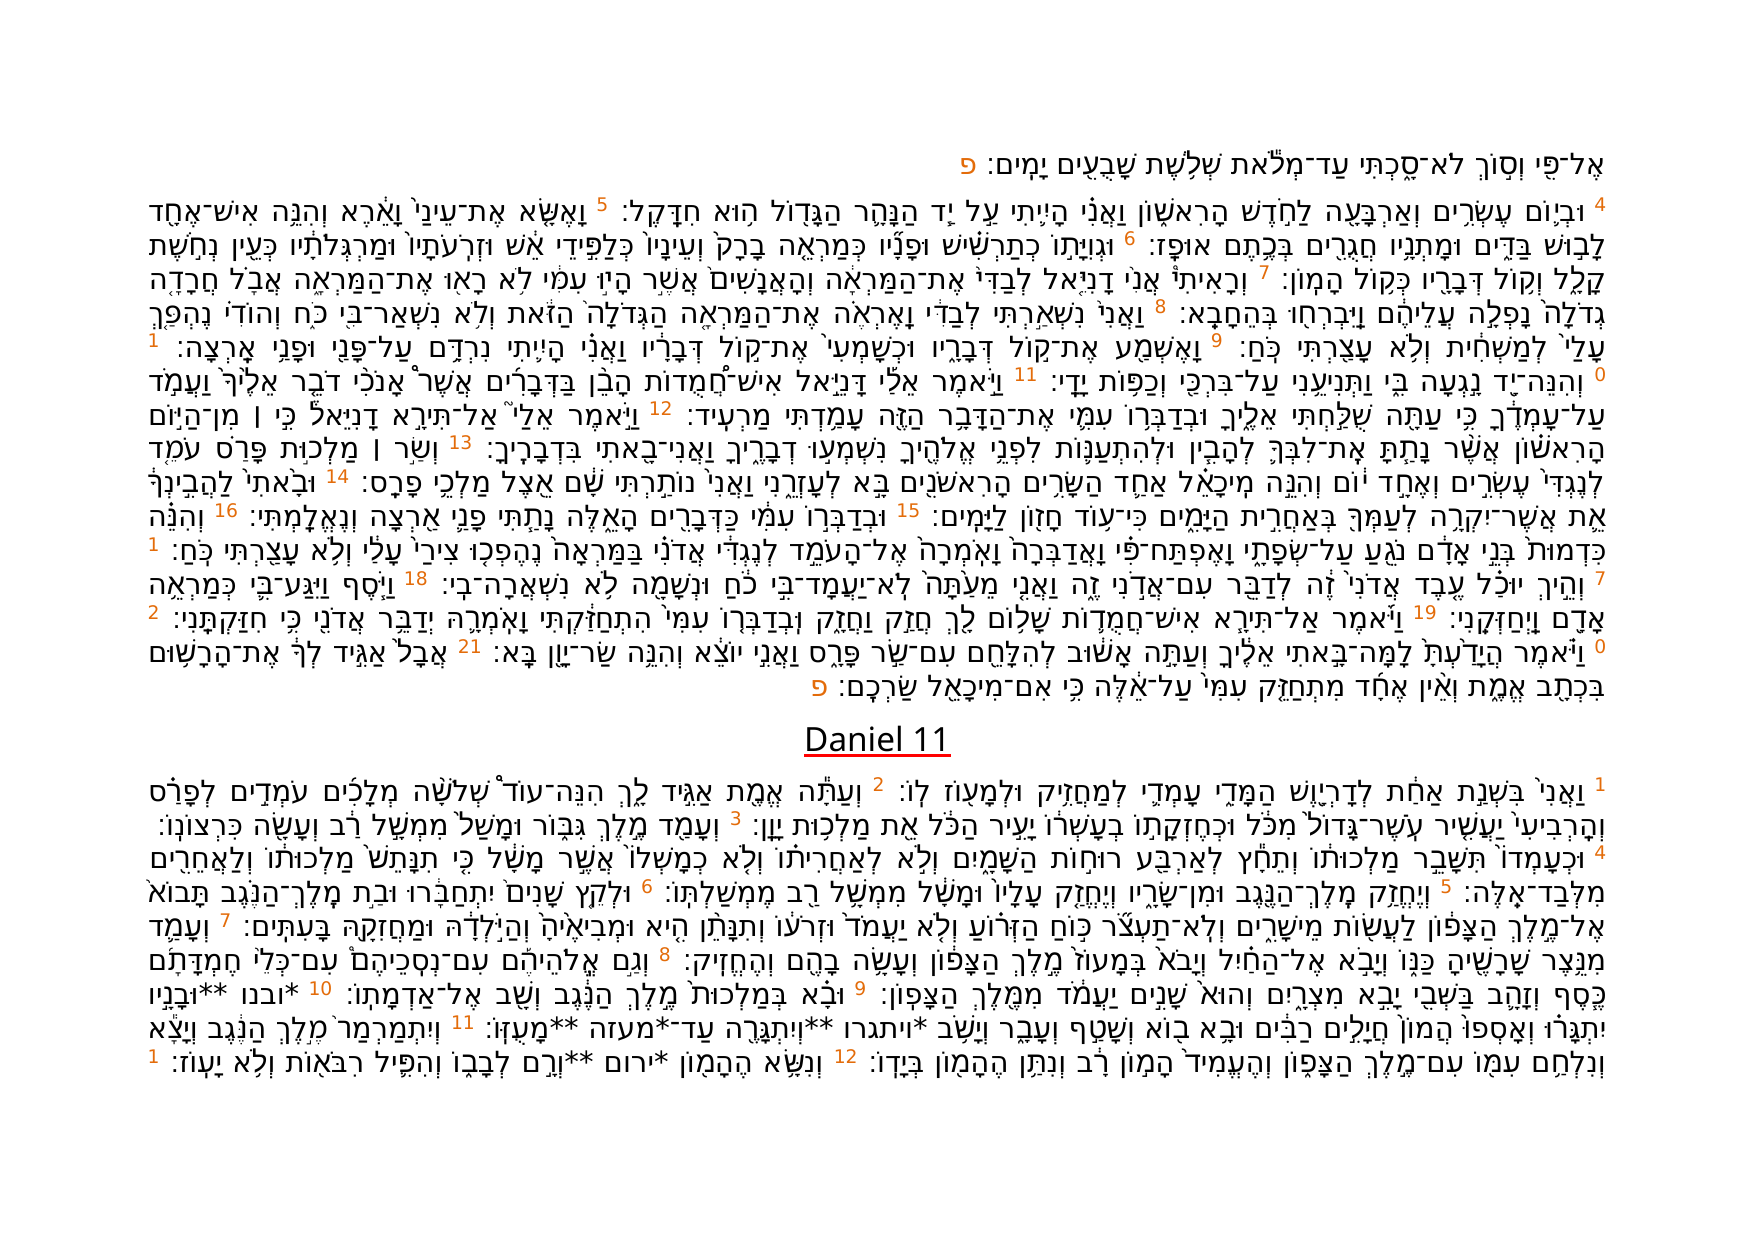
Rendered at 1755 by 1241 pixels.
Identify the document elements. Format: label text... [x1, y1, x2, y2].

text Daniel 11 [148, 716, 1606, 761]
text אֶל־פִּ֖י וְס֣וֹךְ לֹא־סָ֑כְתִּי עַד־מְלֹ֕את שְׁלֹ֥שֶׁת שָׁבֻעִ֖ים יָמִֽים׃ פ ‬‬ [148, 148, 1606, 182]
text 1 וַאֲנִי֙ בִּשְׁנַ֣ת אַחַ֔ת לְדָרְיָ֖וֶשׁ הַמָּדִ֑י עָמְדִ֛י לְמַחֲזִ֥יק וּלְמָע֖וֹז לֽוֹ׃ ‬‬‬2 וְעַתָּ֕ה אֱמֶ֖ת אַגִּ֣יד לָ֑ךְ הִנֵּה־עוֹד֩ שְׁלֹשָׁ֨ה מְלָכִ֜ים עֹמְדִ֣ים לְפָרַ֗ס וְהָֽרְבִיעִי֙ יַעֲשִׁ֤יר עֹֽשֶׁר־גָּדוֹל֙ מִכֹּ֔ל וּכְחֶזְקָת֣וֹ בְעָשְׁר֔וֹ יָעִ֣יר הַכֹּ֔ל אֵ֖ת מַלְכ֥וּת יָוָֽן׃ ‬‬3 וְעָמַ֖ד מֶ֣לֶךְ גִּבּ֑וֹר וּמָשַׁל֙ מִמְשָׁ֣ל רַ֔ב וְעָשָׂ֖ה כִּרְצוֹנֽוֹ׃ ‬‬4 וּכְעָמְדוֹ֙ תִּשָּׁבֵ֣ר מַלְכוּת֔וֹ וְתֵחָ֕ץ לְאַרְבַּ֖ע רוּח֣וֹת הַשָּׁמָ֑יִם וְלֹ֣א לְאַחֲרִית֗וֹ וְלֹ֤א כְמָשְׁלוֹ֙ אֲשֶׁ֣ר מָשָׁ֔ל כִּ֤י תִנָּתֵשׁ֙ מַלְכוּת֔וֹ וְלַאֲחֵרִ֖ים מִלְּבַד־אֵֽלֶּה׃ ‬‬5 וְיֶחֱזַ֥ק מֶֽלֶךְ־הַנֶּ֖גֶב וּמִן־שָׂרָ֑יו וְיֶחֱזַ֤ק עָלָיו֙ וּמָשָׁ֔ל מִמְשָׁ֥ל רַ֖ב מֶמְשַׁלְתּֽוֹ׃ ‬‬6 וּלְקֵ֤ץ שָׁנִים֙ יִתְחַבָּ֔רוּ וּבַ֣ת מֶֽלֶךְ־הַנֶּ֗גֶב תָּבוֹא֙ אֶל־מֶ֣לֶךְ הַצָּפ֔וֹן לַעֲשׂ֖וֹת מֵישָׁרִ֑ים וְלֹֽא־תַעְצֹ֞ר כּ֣וֹחַ הַזְּר֗וֹעַ וְלֹ֤א יַעֲמֹד֙ וּזְרֹע֔וֹ וְתִנָּתֵ֨ן הִ֤יא וּמְבִיאֶ֙יהָ֙ וְהַיֹּ֣לְדָ֔הּ וּמַחֲזִקָ֖הּ בָּעִתִּֽים׃ ‬‬7 וְעָמַ֛ד מִנֵּ֥צֶר שָׁרָשֶׁ֖יהָ כַּנּ֑וֹ וְיָבֹ֣א אֶל־הַחַ֗יִל וְיָבֹא֙ בְּמָעוֹז֙ מֶ֣לֶךְ הַצָּפ֔וֹן וְעָשָׂ֥ה בָהֶ֖ם וְהֶחֱזִֽיק׃ ‬‬8 וְגַ֣ם אֱ‍ֽלֹהֵיהֶ֡ם עִם־נְסִֽכֵיהֶם֩ עִם־כְּלֵ֨י חֶמְדָּתָ֜ם כֶּ֧סֶף וְזָהָ֛ב בַּשְּׁבִ֖י יָבִ֣א מִצְרָ֑יִם וְהוּא֙ שָׁנִ֣ים יַעֲמֹ֔ד מִמֶּ֖לֶךְ הַצָּפֽוֹן׃ ‬‬9 וּבָ֗א בְּמַלְכוּת֙ מֶ֣לֶךְ הַנֶּ֔גֶב וְשָׁ֖ב אֶל־אַדְמָתֽוֹ׃ ‬‬10 *ובנו **וּבָנָ֣יו יִתְגָּר֗וּ וְאָסְפוּ֙ הֲמוֹן֙ חֲיָלִ֣ים רַבִּ֔ים וּבָ֥א ב֖וֹא וְשָׁטַ֣ף וְעָבָ֑ר וְיָשֹׁ֥ב *ויתגרו **וְיִתְגָּרֶ֖ה עַד־*מעזה **מָעֻזּֽוֹ׃ ‬‬11 וְיִתְמַרְמַר֙ מֶ֣לֶךְ הַנֶּ֔גֶב וְיָצָ֕א וְנִלְחַ֥ם עִמּ֖וֹ עִם־מֶ֣לֶךְ הַצָּפ֑וֹן וְהֶעֱמִיד֙ הָמ֣וֹן רָ֔ב וְנִתַּ֥ן הֶהָמ֖וֹן בְּיָדֽוֹ׃ ‬‬12 וְנִשָּׂ֥א הֶהָמ֖וֹן *ירום **וְרָ֣ם לְבָב֑וֹ וְהִפִּ֛יל רִבֹּא֖וֹת וְלֹ֥א יָעֽוֹז׃ ‬‬13 וְשָׁב֙ מֶ֣לֶךְ הַצָּפ֔וֹן וְהֶעֱמִ֣יד הָמ֔וֹן רַ֖ב מִן־הָרִאשׁ֑וֹן וּלְקֵ֨ץ הָֽעִתִּ֤ים שָׁנִים֙ יָ֣בוֹא ב֔וֹא בְּחַ֥יִל גָּד֖וֹל וּבִרְכ֥וּשׁ רָֽב׃ ‬‬14 וּבָעִתִּ֣ים הָהֵ֔ם רַבִּ֥ים יַֽעַמְד֖וּ עַל־מֶ֣לֶךְ הַנֶּ֑גֶב וּבְנֵ֣י ׀ פָּרִיצֵ֣י עַמְּךָ֗ יִֽנַּשְּׂא֛וּ לְהַעֲמִ֥יד חָז֖וֹן וְנִכְשָֽׁלוּ׃ ‬‬15 וְיָבֹא֙ מֶ֣לֶךְ הַצָּפ֔וֹן וְיִשְׁפֹּךְ֙ סֽוֹלֲלָ֔ה וְלָכַ֖ד עִ֣יר מִבְצָר֑וֹת וּזְרֹע֤וֹת הַנֶּ֙גֶב֙ לֹ֣א יַעֲמֹ֔דוּ וְעַם֙ מִבְחָרָ֔יו וְאֵ֥ין כֹּ֖חַ לַעֲמֹֽד׃ ‬‬16 וְיַ֨עַשׂ הַבָּ֤א אֵלָיו֙ כִּרְצוֹנ֔וֹ וְאֵ֥ין עוֹמֵ֖ד לְפָנָ֑יו וְיַעֲמֹ֥ד בְּאֶֽרֶץ־הַצְּבִ֖י וְכָלָ֥ה בְיָדֽוֹ׃ ‬‬17 וְיָשֵׂ֣ם ׀ פָּ֠נָיו לָב֞וֹא בְּתֹ֧קֶף כָּל־מַלְכוּת֛וֹ וִישָׁרִ֥ים עִמּ֖וֹ וְעָשָׂ֑ה וּבַ֤ת הַנָּשִׁים֙ יִתֶּן־ל֣וֹ לְהַשְׁחִיתָ֔הּ וְלֹ֥א תַעֲמֹ֖ד וְלֹא־ל֥וֹ תִהְיֶֽה׃ ‬‬18 *וישב **וְיָשֵׂ֧ם ׀ פָּנָ֛יו לְאִיִּ֖ים וְלָכַ֣ד רַבִּ֑ים וְהִשְׁבִּ֨ית קָצִ֤ין חֶרְפָּתוֹ֙ ל֔וֹ בִּלְתִּ֥י חֶרְפָּת֖וֹ יָשִׁ֥יב לֽוֹ׃ ‬‬19 וְיָשֵׁ֣ב פָּנָ֔יו לְמָעוּזֵּ֖י אַרְצ֑וֹ וְנִכְשַׁ֥ל וְנָפַ֖ל וְלֹ֥א יִמָּצֵֽא׃ ‬‬20 וְעָמַ֧ד עַל־כַּנּ֛וֹ מַעֲבִ֥יר נוֹגֵ֖שׂ הֶ֣דֶר מַלְכ֑וּת וּבְיָמִ֤ים אֲחָדִים֙ יִשָּׁבֵ֔ר וְלֹ֥א בְאַפַּ֖יִם וְלֹ֥א בְמִלְחָמָֽה׃ ‬‬21 וְעָמַ֤ד עַל־כַּנּוֹ֙ נִבְזֶ֔ה וְלֹא־נָתְנ֥וּ עָלָ֖יו ה֣וֹד מַלְכ֑וּת וּבָ֣א בְשַׁלְוָ֔ה וְהֶחֱזִ֥יק מַלְכ֖וּת בַּחֲלַקְלַקּֽוֹת׃ ‬‬22 וּזְרֹע֥וֹת הַשֶּׁ֛טֶף יִשָּׁטְפ֥וּ מִלְּפָנָ֖יו וְיִשָּׁבֵ֑רוּ וְגַ֖ם נְגִ֥יד בְּרִֽית׃ ‬‬23 וּמִן־הִֽתְחַבְּר֥וּת אֵלָ֖יו יַעֲשֶׂ֣ה מִרְמָ֑ה וְעָלָ֥ה וְעָצַ֖ם בִּמְעַט־גּֽוֹי׃ ‬‬24 בְּשַׁלְוָ֞ה וּבְמִשְׁמַנֵּ֣י מְדִינָה֮ יָבוֹא֒ וְעָשָׂ֗ה אֲשֶׁ֨ר לֹא־עָשׂ֤וּ אֲבֹתָיו֙ וַאֲב֣וֹת אֲבֹתָ֔יו בִּזָּ֧ה וְשָׁלָ֛ל וּרְכ֖וּשׁ לָהֶ֣ם יִבְז֑וֹר וְעַ֧ל מִבְצָרִ֛ים יְחַשֵּׁ֥ב מַחְשְׁבֹתָ֖יו וְעַד־עֵֽת׃ ‬‬25 וְיָעֵר֩ כֹּח֨וֹ וּלְבָב֜וֹ עַל־מֶ֣לֶךְ הַנֶּגֶב֮ בְּחַ֣יִל גָּדוֹל֒ וּמֶ֣לֶךְ הַנֶּ֗גֶב יִתְגָּרֶה֙ לַמִּלְחָמָ֔ה בְּחַֽיִל־גָּד֥וֹל וְעָצ֖וּם עַד־מְאֹ֑ד וְלֹ֣א יַעֲמֹ֔ד כִּֽי־יַחְשְׁב֥וּ עָלָ֖יו מַחֲשָׁבֽוֹת׃ ‬‬26 וְאֹכְלֵ֧י פַת־בָּג֛וֹ יִשְׁבְּר֖וּהוּ וְחֵיל֣וֹ יִשְׁט֑וֹף וְנָפְל֖וּ חֲלָלִ֥ים רַבִּֽים׃ ‬‬27 וּשְׁנֵיהֶ֤ם הַמְּלָכִים֙ לְבָבָ֣ם לְמֵרָ֔ע וְעַל־שֻׁלְחָ֥ן אֶחָ֖ד כָּזָ֣ב יְדַבֵּ֑רוּ וְלֹ֣א תִצְלָ֔ח כִּי־ע֥וֹד קֵ֖ץ לַמּוֹעֵֽד׃ ‬‬28 וְיָשֹׁ֤ב אַרְצוֹ֙ בִּרְכ֣וּשׁ גָּד֔וֹל וּלְבָב֖וֹ עַל־בְּרִ֣ית קֹ֑דֶשׁ וְעָשָׂ֖ה וְשָׁ֥ב לְאַרְצֽוֹ׃ ‬‬29 לַמּוֹעֵ֥ד יָשׁ֖וּב וּבָ֣א בַנֶּ֑גֶב וְלֹֽא־תִהְיֶ֥ה כָרִאשֹׁנָ֖ה וְכָאַחֲרֹנָֽה׃ ‬‬30 וּבָ֨אוּ ב֜וֹ צִיִּ֤ים כִּתִּים֙ וְנִכְאָ֔ה וְשָׁ֛ב וְזָעַ֥ם עַל־בְּרִֽית־ק֖וֹדֶשׁ וְעָשָׂ֑ה וְשָׁ֣ב וְיָבֵ֔ן עַל־עֹזְבֵ֖י בְּרִ֥ית קֹֽדֶשׁ׃ ‬‬31 וּזְרֹעִ֖ים מִמֶּ֣נּוּ יַעֲמֹ֑דוּ וְחִלְּל֞וּ הַמִּקְדָּ֤שׁ הַמָּעוֹז֙ וְהֵסִ֣ירוּ הַתָּמִ֔יד וְנָתְנ֖וּ הַשִּׁקּ֥וּץ מְשׁוֹמֵֽם׃ ‬‬32 וּמַרְשִׁיעֵ֣י בְרִ֔ית יַחֲנִ֖יף בַּחֲלַקּ֑וֹת וְעַ֛ם יֹדְעֵ֥י אֱלֹהָ֖יו יַחֲזִ֥קוּ וְעָשֽׂוּ׃ ‬‬33 וּמַשְׂכִּ֣ילֵי עָ֔ם יָבִ֖ינוּ לָֽרַבִּ֑ים וְנִכְשְׁל֞וּ בְּחֶ֧רֶב וּבְלֶהָבָ֛ה בִּשְׁבִ֥י וּבְבִזָּ֖ה יָמִֽים׃ ‬‬34 וּבְהִכָּ֣שְׁלָ֔ם יֵעָזְר֖וּ עֵ֣זֶר מְעָ֑ט וְנִלְו֧וּ עֲלֵיהֶ֛ם רַבִּ֖ים בַּחֲלַקְלַקּֽוֹת׃ ‬‬35 וּמִן־הַמַּשְׂכִּילִ֣ים יִכָּֽשְׁל֗וּ לִצְר֥וֹף בָּהֶ֛ם וּלְבָרֵ֥ר וְלַלְבֵּ֖ן עַד־עֵ֣ת קֵ֑ץ כִּי־ע֖וֹד לַמּוֹעֵֽד׃ ‬‬36 וְעָשָׂ֨ה כִרְצוֹנ֜וֹ הַמֶּ֗לֶךְ וְיִתְרוֹמֵ֤ם וְיִתְגַּדֵּל֙ עַל־כָּל־אֵ֔ל וְעַל֙ אֵ֣ל אֵלִ֔ים יְדַבֵּ֖ר נִפְלָא֑וֹת וְהִצְלִ֙יחַ֙ עַד־כָּ֣לָה זַ֔עַם כִּ֥י נֶחֱרָצָ֖ה נֶעֱשָֽׂתָה׃ ‬‬37 וְעַל־אֱלֹהֵ֤י אֲבֹתָיו֙ לֹ֣א יָבִ֔ין וְעַל־חֶמְדַּ֥ת נָשִׁ֛ים וְעַֽל־כָּל־אֱל֖וֹהַּ לֹ֣א יָבִ֑ין כִּ֥י עַל־כֹּ֖ל יִתְגַּדָּֽל׃ ‬‬38 וְלֶאֱלֹ֙הַּ֙ מָֽעֻזִּ֔ים עַל־כַּנּ֖וֹ יְכַבֵּ֑ד וְלֶאֱל֜וֹהַּ אֲשֶׁ֧ר לֹא־יְדָעֻ֣הוּ אֲבֹתָ֗יו יְכַבֵּ֛ד בְּזָהָ֥ב וּבְכֶ֛סֶף וּבְאֶ֥בֶן יְקָרָ֖ה וּבַחֲמֻדֽוֹת׃ ‬‬39 וְעָשָׂ֞ה לְמִבְצְרֵ֤י מָֽעֻזִּים֙ עִם־אֱל֣וֹהַּ נֵכָ֔ר אֲשֶׁ֥ר *הכיר **יַכִּ֖יר יַרְבֶּ֣ה כָב֑וֹד וְהִמְשִׁילָם֙ בָּֽרַבִּ֔ים וַאֲדָמָ֖ה יְחַלֵּ֥ק בִּמְחִֽיר׃ ‬‬40 וּבְעֵ֣ת קֵ֗ץ יִתְנַגַּ֤ח עִמּוֹ֙ מֶ֣לֶךְ הַנֶּ֔גֶב וְיִשְׂתָּעֵ֨ר עָלָ֜יו מֶ֣לֶךְ הַצָּפ֗וֹן בְּרֶ֙כֶב֙ וּבְפָ֣רָשִׁ֔ים וּבָאֳנִיּ֖וֹת רַבּ֑וֹת וּבָ֥א בַאֲרָצ֖וֹת וְשָׁטַ֥ף וְעָבָֽר׃ ‬‬41 וּבָא֙ בְּאֶ֣רֶץ הַצְּבִ֔י וְרַבּ֖וֹת יִכָּשֵׁ֑לוּ וְאֵ֙לֶּה֙ יִמָּלְט֣וּ מִיָּד֔וֹ אֱד֣וֹם וּמוֹאָ֔ב וְרֵאשִׁ֖ית בְּנֵ֥י עַמּֽוֹן׃ ‬‬42 וְיִשְׁלַ֥ח יָד֖וֹ בַּאֲרָצ֑וֹת וְאֶ֣רֶץ מִצְרַ֔יִם לֹ֥א תִהְיֶ֖ה לִפְלֵיטָֽה׃ ‬‬43 וּמָשַׁ֗ל בְּמִכְמַנֵּי֙ הַזָּהָ֣ב וְהַכֶּ֔סֶף וּבְכֹ֖ל חֲמֻד֣וֹת מִצְרָ֑יִם וְלֻבִ֥ים וְכֻשִׁ֖ים בְּמִצְעָדָֽיו׃ ‬‬44 וּשְׁמֻע֣וֹת יְבַהֲלֻ֔הוּ מִמִּזְרָ֖ח וּמִצָּפ֑וֹן וְיָצָא֙ בְּחֵמָ֣א גְדֹלָ֔ה לְהַשְׁמִ֥יד וּֽלְהַחֲרִ֖ים רַבִּֽים׃ ‬‬45 וְיִטַּע֙ אָהֳלֶ֣י אַפַּדְנ֔וֹ בֵּ֥ין יַמִּ֖ים לְהַר־צְבִי־קֹ֑דֶשׁ וּבָא֙ עַד־קִצּ֔וֹ וְאֵ֥ין עוֹזֵ֖ר לֽוֹ׃ ‬‬‬‬‬‬‬‬‬‬‬‬‬‬‬‬‬‬‬‬‬‬‬‬‬‬‬‬‬‬‬‬‬‬‬‬‬‬‬‬‬‬‬‬‬‬ [148, 774, 1606, 1079]
text ‬‬4 וּבְי֛וֹם עֶשְׂרִ֥ים וְאַרְבָּעָ֖ה לַחֹ֣דֶשׁ הָרִאשׁ֑וֹן וַאֲנִ֗י הָיִ֛יתִי עַ֣ל יַ֧ד הַנָּהָ֛ר הַגָּד֖וֹל ה֥וּא חִדָּֽקֶל׃ ‬‬5 וָאֶשָּׂ֤א אֶת־עֵינַי֙ וָאֵ֔רֶא וְהִנֵּ֥ה אִישׁ־אֶחָ֖ד לָב֣וּשׁ בַּדִּ֑ים וּמָתְנָ֥יו חֲגֻרִ֖ים בְּכֶ֥תֶם אוּפָֽז׃ ‬‬6 וּגְוִיָּת֣וֹ כְתַרְשִׁ֗ישׁ וּפָנָ֞יו כְּמַרְאֵ֤ה בָרָק֙ וְעֵינָיו֙ כְּלַפִּ֣ידֵי אֵ֔שׁ וּזְרֹֽעֹתָיו֙ וּמַרְגְּלֹתָ֔יו כְּעֵ֖ין נְחֹ֣שֶׁת קָלָ֑ל וְק֥וֹל דְּבָרָ֖יו כְּק֥וֹל הָמֽוֹן׃ ‬‬7 וְרָאִיתִי֩ אֲנִ֨י דָנִיֵּ֤אל לְבַדִּי֙ אֶת־הַמַּרְאָ֔ה וְהָאֲנָשִׁים֙ אֲשֶׁ֣ר הָי֣וּ עִמִּ֔י לֹ֥א רָא֖וּ אֶת־הַמַּרְאָ֑ה אֲבָ֗ל חֲרָדָ֤ה גְדֹלָה֙ נָפְלָ֣ה עֲלֵיהֶ֔ם וַֽיִּבְרְח֖וּ בְּהֵחָבֵֽא׃ ‬‬8 וַאֲנִי֙ נִשְׁאַ֣רְתִּי לְבַדִּ֔י וָֽאֶרְאֶ֗ה אֶת־הַמַּרְאָ֤ה הַגְּדֹלָה֙ הַזֹּ֔את וְלֹ֥א נִשְׁאַר־בִּ֖י כֹּ֑ח וְהוֹדִ֗י נֶהְפַּ֤ךְ עָלַי֙ לְמַשְׁחִ֔ית וְלֹ֥א עָצַ֖רְתִּי כֹּֽחַ׃ ‬‬9 וָאֶשְׁמַ֖ע אֶת־ק֣וֹל דְּבָרָ֑יו וּכְשָׁמְעִי֙ אֶת־ק֣וֹל דְּבָרָ֔יו וַאֲנִ֗י הָיִ֛יתִי נִרְדָּ֥ם עַל־פָּנַ֖י וּפָנַ֥י אָֽרְצָה׃ ‬‬10 וְהִנֵּה־יָ֖ד נָ֣גְעָה בִּ֑י וַתְּנִיעֵ֥נִי עַל־בִּרְכַּ֖י וְכַפּ֥וֹת יָדָֽי׃ ‬‬11 וַיֹּ֣אמֶר אֵלַ֡י דָּנִיֵּ֣אל אִישׁ־חֲ֠מֻדוֹת הָבֵ֨ן בַּדְּבָרִ֜ים אֲשֶׁר֩ אָנֹכִ֨י דֹבֵ֤ר אֵלֶ֙יךָ֙ וַעֲמֹ֣ד עַל־עָמְדֶ֔ךָ כִּ֥י עַתָּ֖ה שֻׁלַּ֣חְתִּי אֵלֶ֑יךָ וּבְדַבְּר֥וֹ עִמִּ֛י אֶת־הַדָּבָ֥ר הַזֶּ֖ה עָמַ֥דְתִּי מַרְעִֽיד׃ ‬‬12 וַיֹּ֣אמֶר אֵלַי֮ אַל־תִּירָ֣א דָנִיֵּאל֒ כִּ֣י ׀ מִן־הַיּ֣וֹם הָרִאשׁ֗וֹן אֲשֶׁ֨ר נָתַ֧תָּ אֶֽת־לִבְּךָ֛ לְהָבִ֧ין וּלְהִתְעַנּ֛וֹת לִפְנֵ֥י אֱלֹהֶ֖יךָ נִשְׁמְע֣וּ דְבָרֶ֑יךָ וַאֲנִי־בָ֖אתִי בִּדְבָרֶֽיךָ׃ ‬‬13 וְשַׂ֣ר ׀ מַלְכ֣וּת פָּרַ֗ס עֹמֵ֤ד לְנֶגְדִּי֙ עֶשְׂרִ֣ים וְאֶחָ֣ד י֔וֹם וְהִנֵּ֣ה מִֽיכָאֵ֗ל אַחַ֛ד הַשָּׂרִ֥ים הָרִאשֹׁנִ֖ים בָּ֣א לְעָזְרֵ֑נִי וַאֲנִי֙ נוֹתַ֣רְתִּי שָׁ֔ם אֵ֖צֶל מַלְכֵ֥י פָרָֽס׃ ‬‬14 וּבָ֙אתִי֙ לַהֲבִ֣ינְךָ֔ אֵ֛ת אֲשֶׁר־יִקְרָ֥ה לְעַמְּךָ֖ בְּאַחֲרִ֣ית הַיָּמִ֑ים כִּי־ע֥וֹד חָז֖וֹן לַיָּמִֽים׃ ‬‬15 וּבְדַבְּר֣וֹ עִמִּ֔י כַּדְּבָרִ֖ים הָאֵ֑לֶּה נָתַ֧תִּי פָנַ֛י אַ֖רְצָה וְנֶאֱלָֽמְתִּי׃ ‬‬16 וְהִנֵּ֗ה כִּדְמוּת֙ בְּנֵ֣י אָדָ֔ם נֹגֵ֖עַ עַל־שְׂפָתָ֑י וָאֶפְתַּח־פִּ֗י וָאֲדַבְּרָה֙ וָאֹֽמְרָה֙ אֶל־הָעֹמֵ֣ד לְנֶגְדִּ֔י אֲדֹנִ֗י בַּמַּרְאָה֙ נֶהֶפְכ֤וּ צִירַי֙ עָלַ֔י וְלֹ֥א עָצַ֖רְתִּי כֹּֽחַ׃ ‬‬17 וְהֵ֣יךְ יוּכַ֗ל עֶ֤בֶד אֲדֹנִי֙ זֶ֔ה לְדַבֵּ֖ר עִם־אֲדֹ֣נִי זֶ֑ה וַאֲנִ֤י מֵעַ֙תָּה֙ לֹֽא־יַעֲמָד־בִּ֣י כֹ֔חַ וּנְשָׁמָ֖ה לֹ֥א נִשְׁאֲרָה־בִֽי׃ ‬‬18 וַיֹּ֧סֶף וַיִּגַּע־בִּ֛י כְּמַרְאֵ֥ה אָדָ֖ם וַֽיְחַזְּקֵֽנִי׃ ‬‬19 וַיֹּ֜אמֶר אַל־תִּירָ֧א אִישׁ־חֲמֻד֛וֹת שָׁל֥וֹם לָ֖ךְ חֲזַ֣ק וַחֲזָ֑ק וּֽבְדַבְּר֤וֹ עִמִּי֙ הִתְחַזַּ֔קְתִּי וָאֹֽמְרָ֛הּ יְדַבֵּ֥ר אֲדֹנִ֖י כִּ֥י חִזַּקְתָּֽנִי׃ ‬‬20 וַיֹּ֗אמֶר הֲיָדַ֙עְתָּ֙ לָמָּה־בָּ֣אתִי אֵלֶ֔יךָ וְעַתָּ֣ה אָשׁ֔וּב לְהִלָּחֵ֖ם עִם־שַׂ֣ר פָּרָ֑ס וַאֲנִ֣י יוֹצֵ֔א וְהִנֵּ֥ה שַׂר־יָוָ֖ן בָּֽא׃ ‬‬21 אֲבָל֙ אַגִּ֣יד לְךָ֔ אֶת־הָרָשׁ֥וּם בִּכְתָ֖ב אֱמֶ֑ת וְאֵ֨ין אֶחָ֜ד מִתְחַזֵּ֤ק עִמִּי֙ עַל־אֵ֔לֶּה כִּ֥י אִם־מִיכָאֵ֖ל שַׂרְכֶֽם׃ פ ‬‬‬‬‬‬‬‬‬‬‬‬‬‬‬‬‬‬‬‬ [148, 194, 1606, 703]
